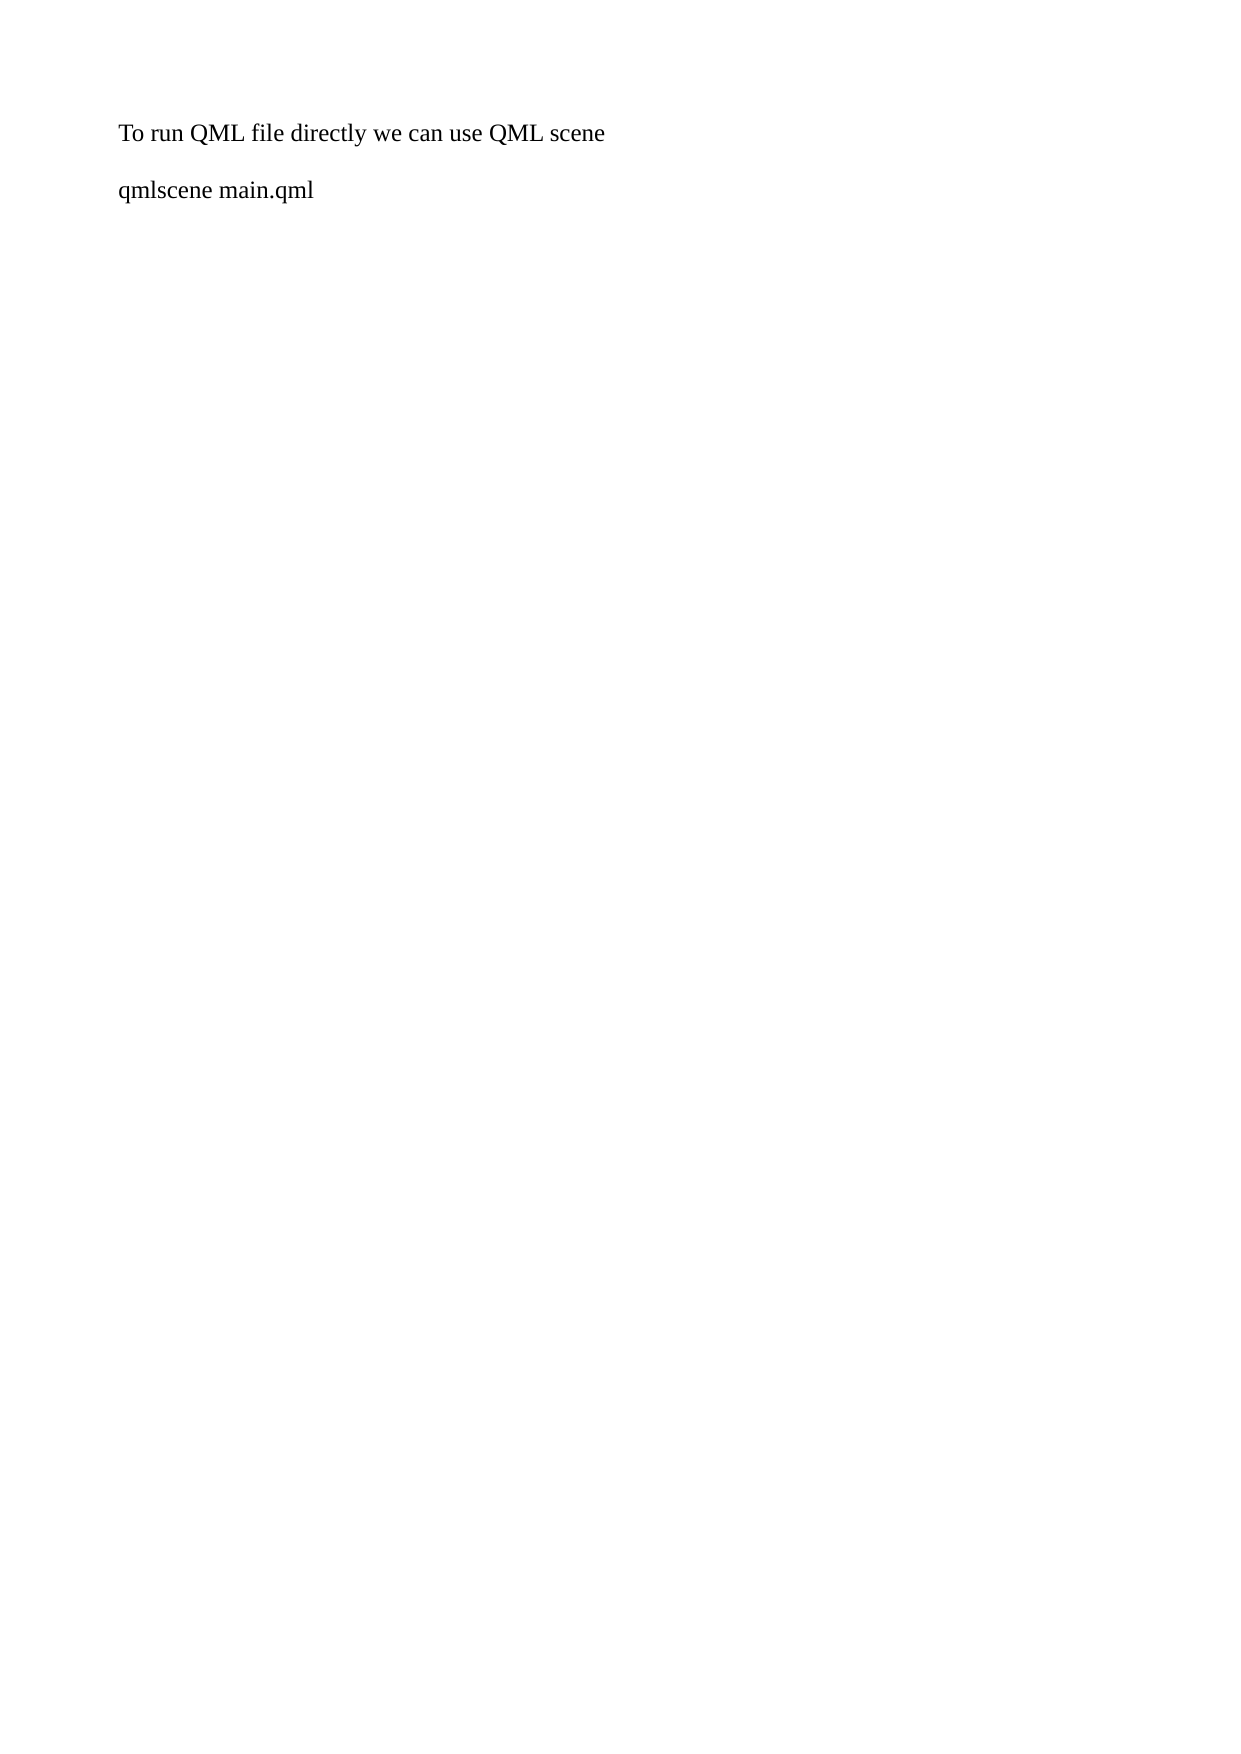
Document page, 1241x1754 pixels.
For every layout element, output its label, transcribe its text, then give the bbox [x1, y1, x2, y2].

text To run QML file directly we can use QML scene [118, 118, 1122, 147]
text qmlscene main.qml [118, 176, 1122, 204]
